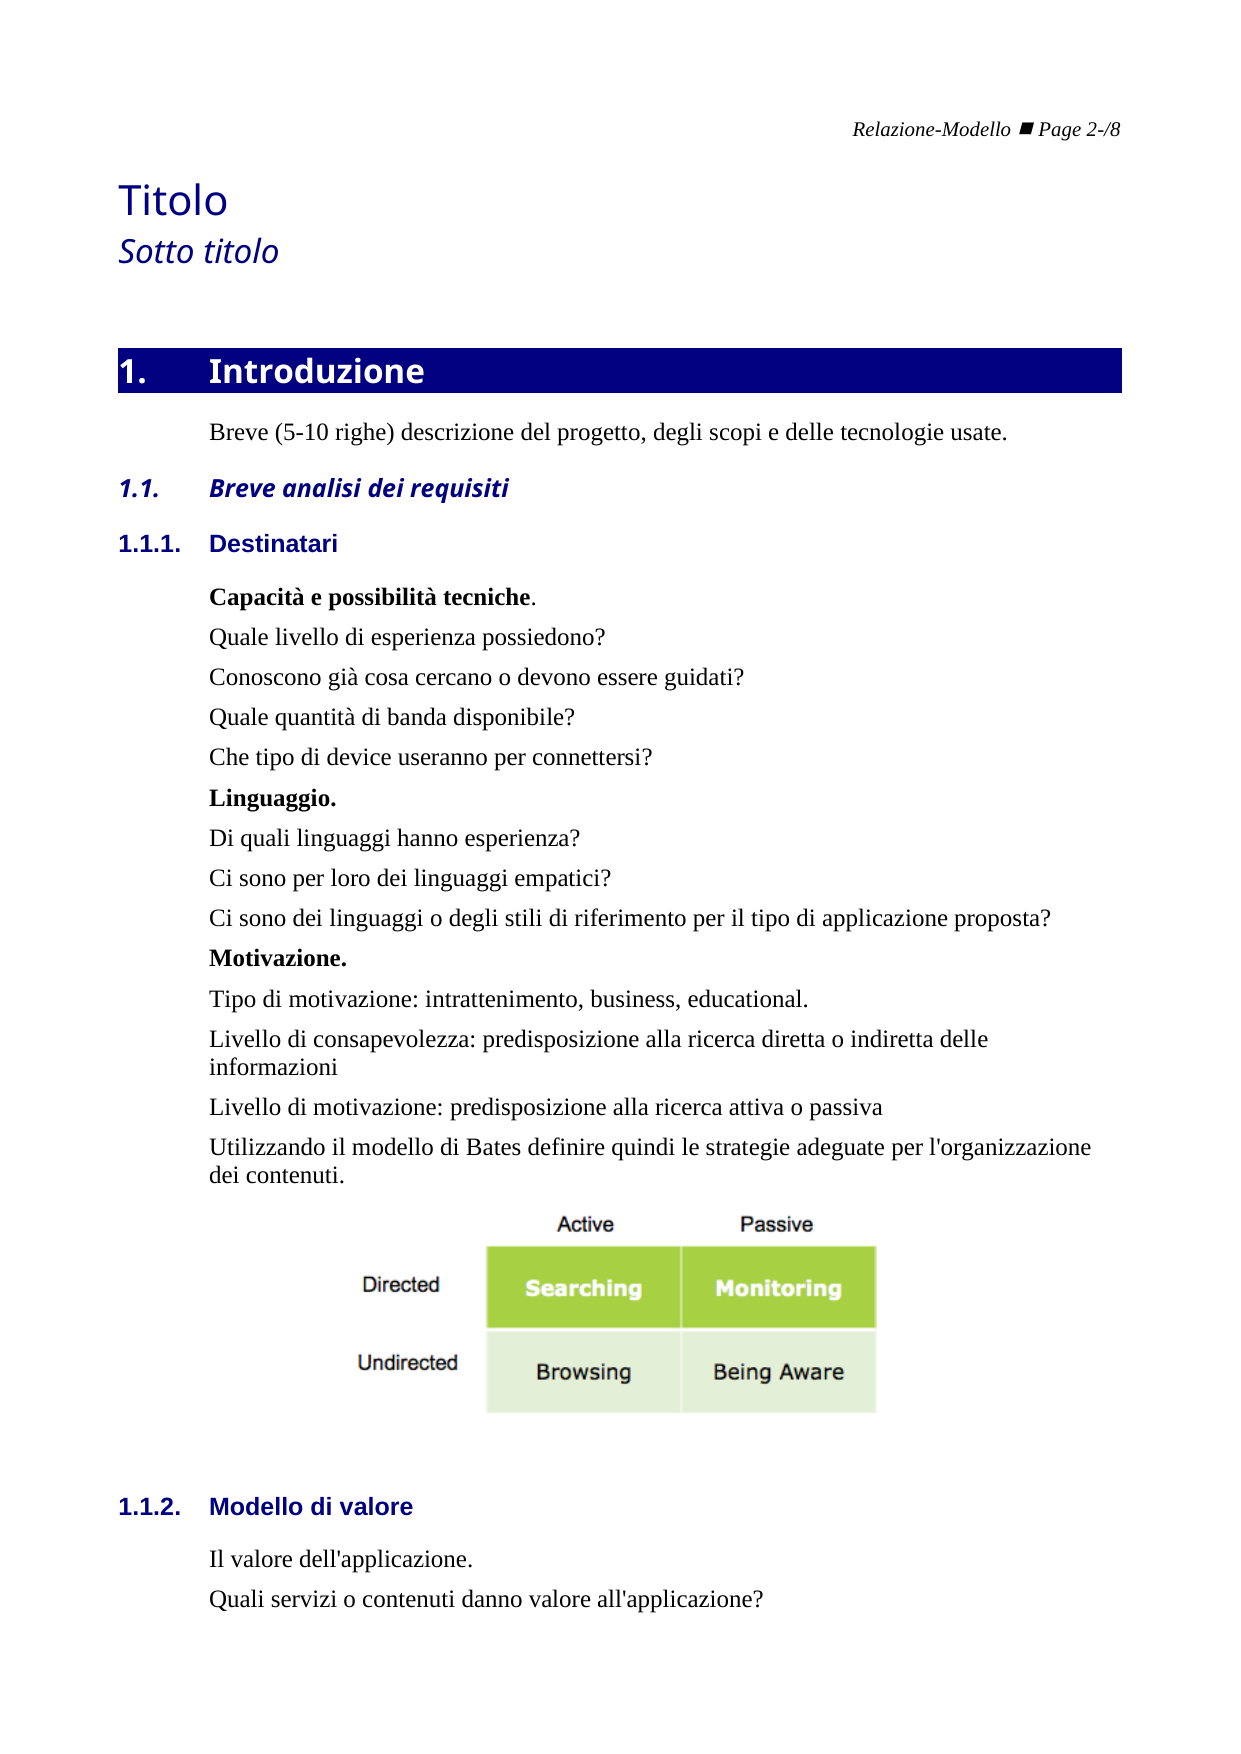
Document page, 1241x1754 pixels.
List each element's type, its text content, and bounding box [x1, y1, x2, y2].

subtitle Sotto titolo [118, 228, 1122, 273]
text Quali servizi o contenuti danno valore all'applicazione? [209, 1585, 1122, 1613]
subtitle Introduzione [118, 348, 1122, 393]
subtitle Modello di valore [118, 1492, 1122, 1520]
text Breve (5-10 righe) descrizione del progetto, degli scopi e delle tecnologie usate. [209, 418, 1122, 446]
text Di quali linguaggi hanno esperienza? [209, 824, 1122, 852]
text Motivazione. [209, 944, 1122, 972]
text Ci sono dei linguaggi o degli stili di riferimento per il tipo di applicazione proposta? [209, 904, 1122, 932]
subtitle Destinatari [118, 530, 1122, 558]
text Il valore dell'applicazione. [209, 1545, 1122, 1573]
text Capacità e possibilità tecniche. [209, 583, 1122, 610]
text Linguaggio. [209, 784, 1122, 811]
text Che tipo di device useranno per connettersi? [209, 743, 1122, 771]
subtitle Breve analisi dei requisiti [118, 471, 1122, 505]
text Quale livello di esperienza possiedono? [209, 623, 1122, 651]
picture [341, 1188, 899, 1440]
text Quale quantità di banda disponibile? [209, 703, 1122, 731]
text Utilizzando il modello di Bates definire quindi le strategie adeguate per l'organizzazione dei contenuti. [209, 1133, 1122, 1188]
text Livello di consapevolezza: predisposizione alla ricerca diretta o indiretta delle informazioni [209, 1025, 1122, 1080]
subtitle Titolo [118, 171, 1122, 228]
text Conoscono già cosa cercano o devono essere guidati? [209, 663, 1122, 691]
text Tipo di motivazione: intrattenimento, business, educational. [209, 985, 1122, 1012]
text Ci sono per loro dei linguaggi empatici? [209, 864, 1122, 892]
text Livello di motivazione: predisposizione alla ricerca attiva o passiva [209, 1093, 1122, 1121]
